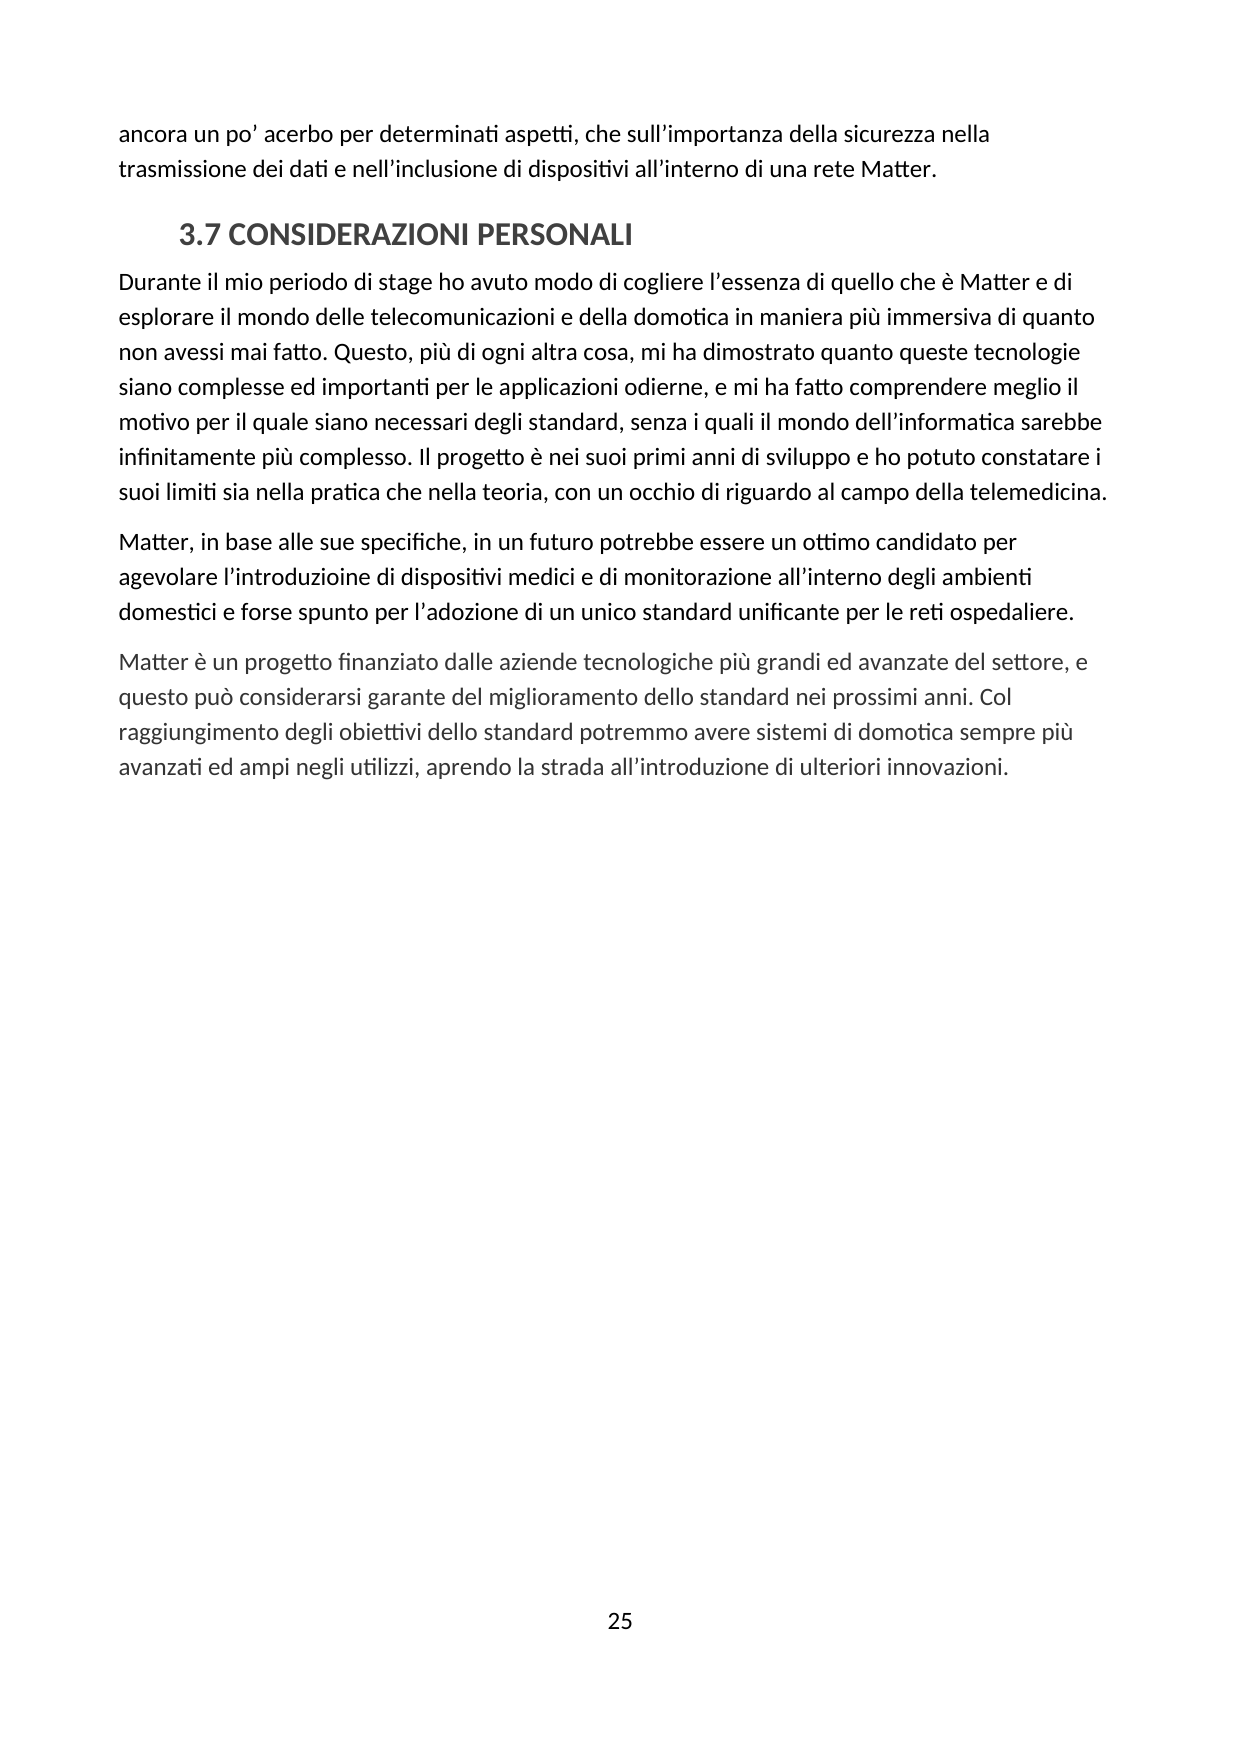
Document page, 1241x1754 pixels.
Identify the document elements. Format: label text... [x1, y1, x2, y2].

text ancora un po’ acerbo per determinati aspetti, che sull’importanza della sicurezza nella trasmissione dei dati e nell’inclusione di dispositivi all’interno di una rete Matter. [118, 118, 1122, 184]
text Matter è un progetto finanziato dalle aziende tecnologiche più grandi ed avanzate del settore, e questo può considerarsi garante del miglioramento dello standard nei prossimi anni. Col raggiungimento degli obiettivi dello standard potremmo avere sistemi di domotica sempre più avanzati ed ampi negli utilizzi, aprendo la strada all’introduzione di ulteriori innovazioni. [118, 646, 1122, 781]
subtitle 3.7 CONSIDERAZIONI PERSONALI [118, 213, 1122, 254]
text Durante il mio periodo di stage ho avuto modo di cogliere l’essenza di quello che è Matter e di esplorare il mondo delle telecomunicazioni e della domotica in maniera più immersiva di quanto non avessi mai fatto. Questo, più di ogni altra cosa, mi ha dimostrato quanto queste tecnologie siano complesse ed importanti per le applicazioni odierne, e mi ha fatto comprendere meglio il motivo per il quale siano necessari degli standard, senza i quali il mondo dell’informatica sarebbe infinitamente più complesso. Il progetto è nei suoi primi anni di sviluppo e ho potuto constatare i suoi limiti sia nella pratica che nella teoria, con un occhio di riguardo al campo della telemedicina. [118, 267, 1122, 507]
text Matter, in base alle sue specifiche, in un futuro potrebbe essere un ottimo candidato per agevolare l’introduzioine di dispositivi medici e di monitorazione all’interno degli ambienti domestici e forse spunto per l’adozione di un unico standard unificante per le reti ospedaliere. [118, 526, 1122, 627]
